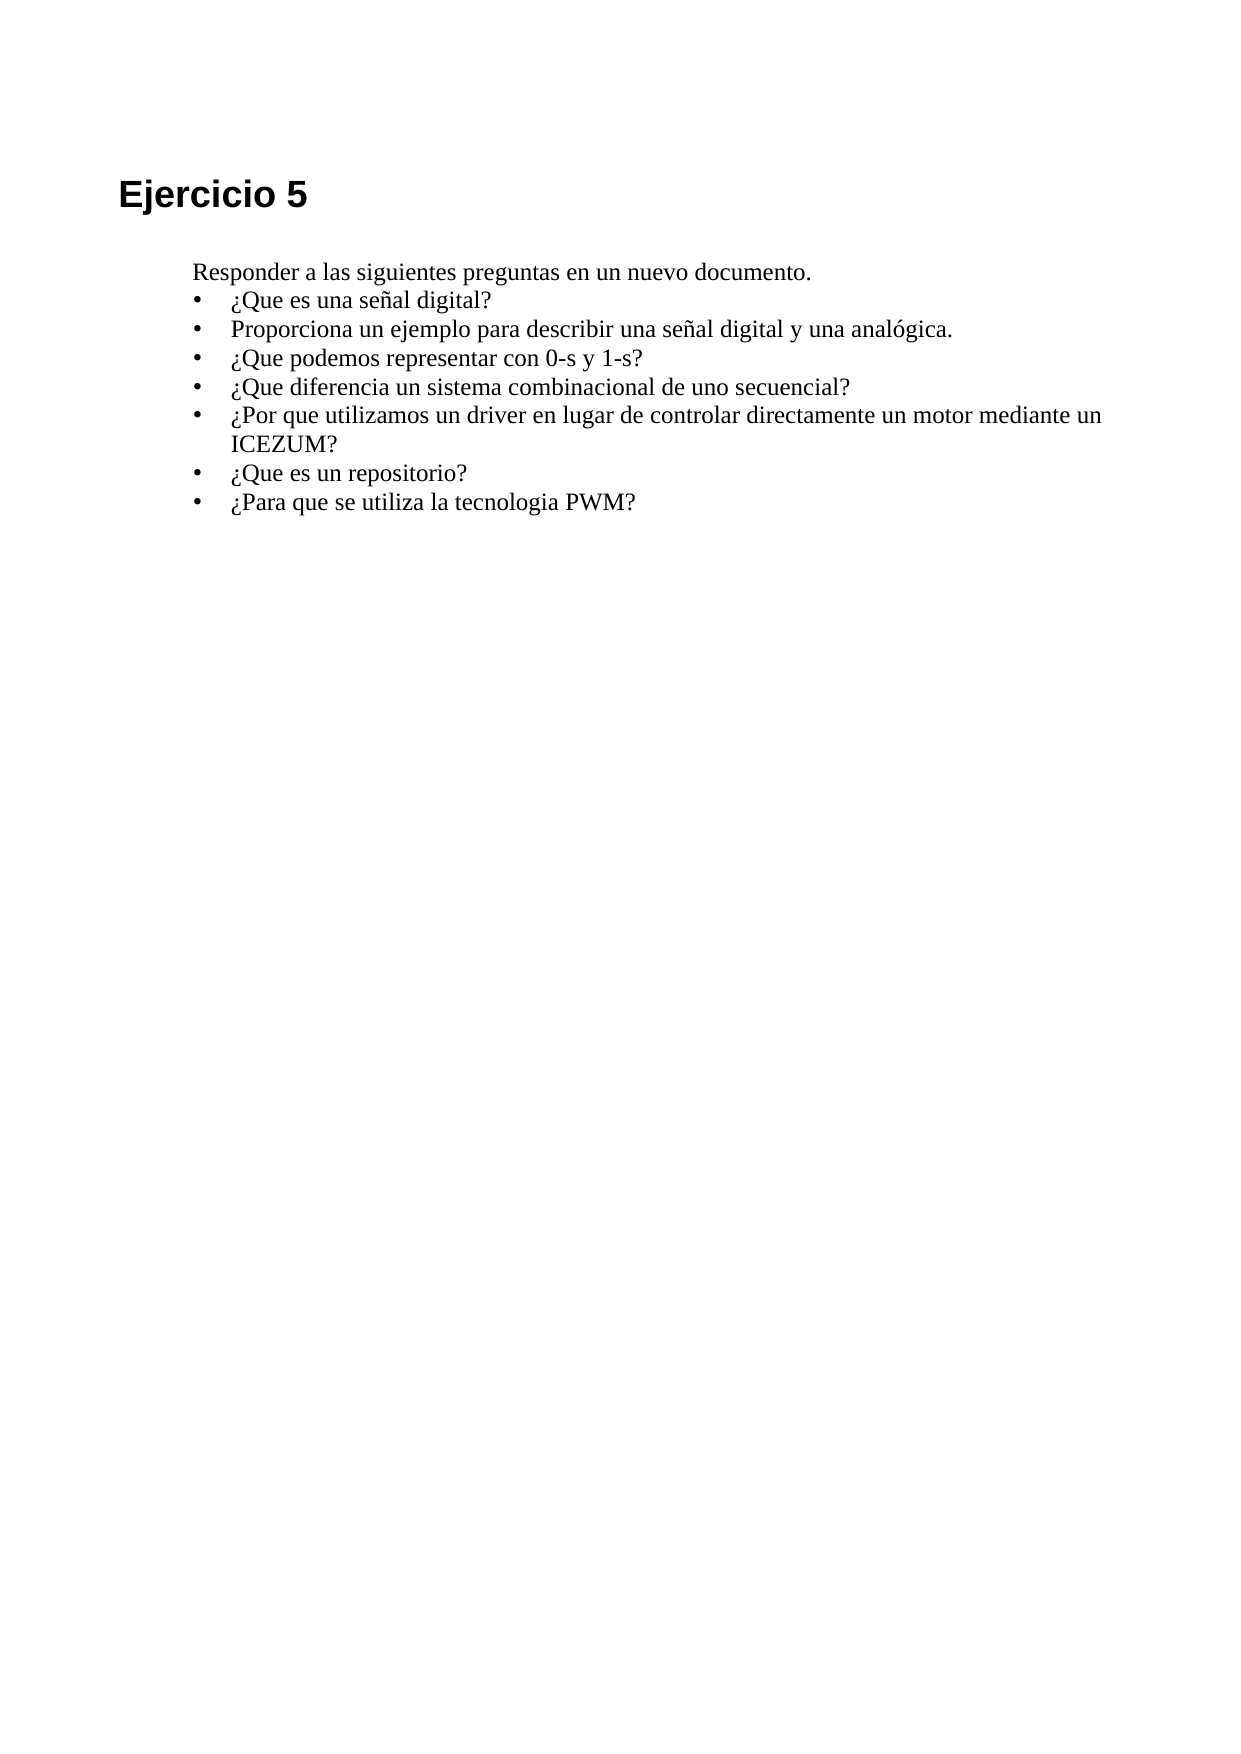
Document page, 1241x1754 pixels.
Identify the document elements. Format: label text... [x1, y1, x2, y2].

list ¿Para que se utiliza la tecnologia PWM? [193, 487, 1122, 516]
text Responder a las siguientes preguntas en un nuevo documento. [118, 257, 1122, 286]
list ¿Que podemos representar con 0-s y 1-s? [193, 343, 1122, 372]
list ¿Que es un repositorio? [193, 458, 1122, 487]
list Proporciona un ejemplo para describir una señal digital y una analógica. [193, 314, 1122, 343]
list ¿Por que utilizamos un driver en lugar de controlar directamente un motor mediante un ICEZUM? [193, 401, 1122, 458]
subtitle Ejercicio 5 [118, 172, 1122, 216]
list ¿Que diferencia un sistema combinacional de uno secuencial? [193, 372, 1122, 401]
list ¿Que es una señal digital? [193, 286, 1122, 314]
